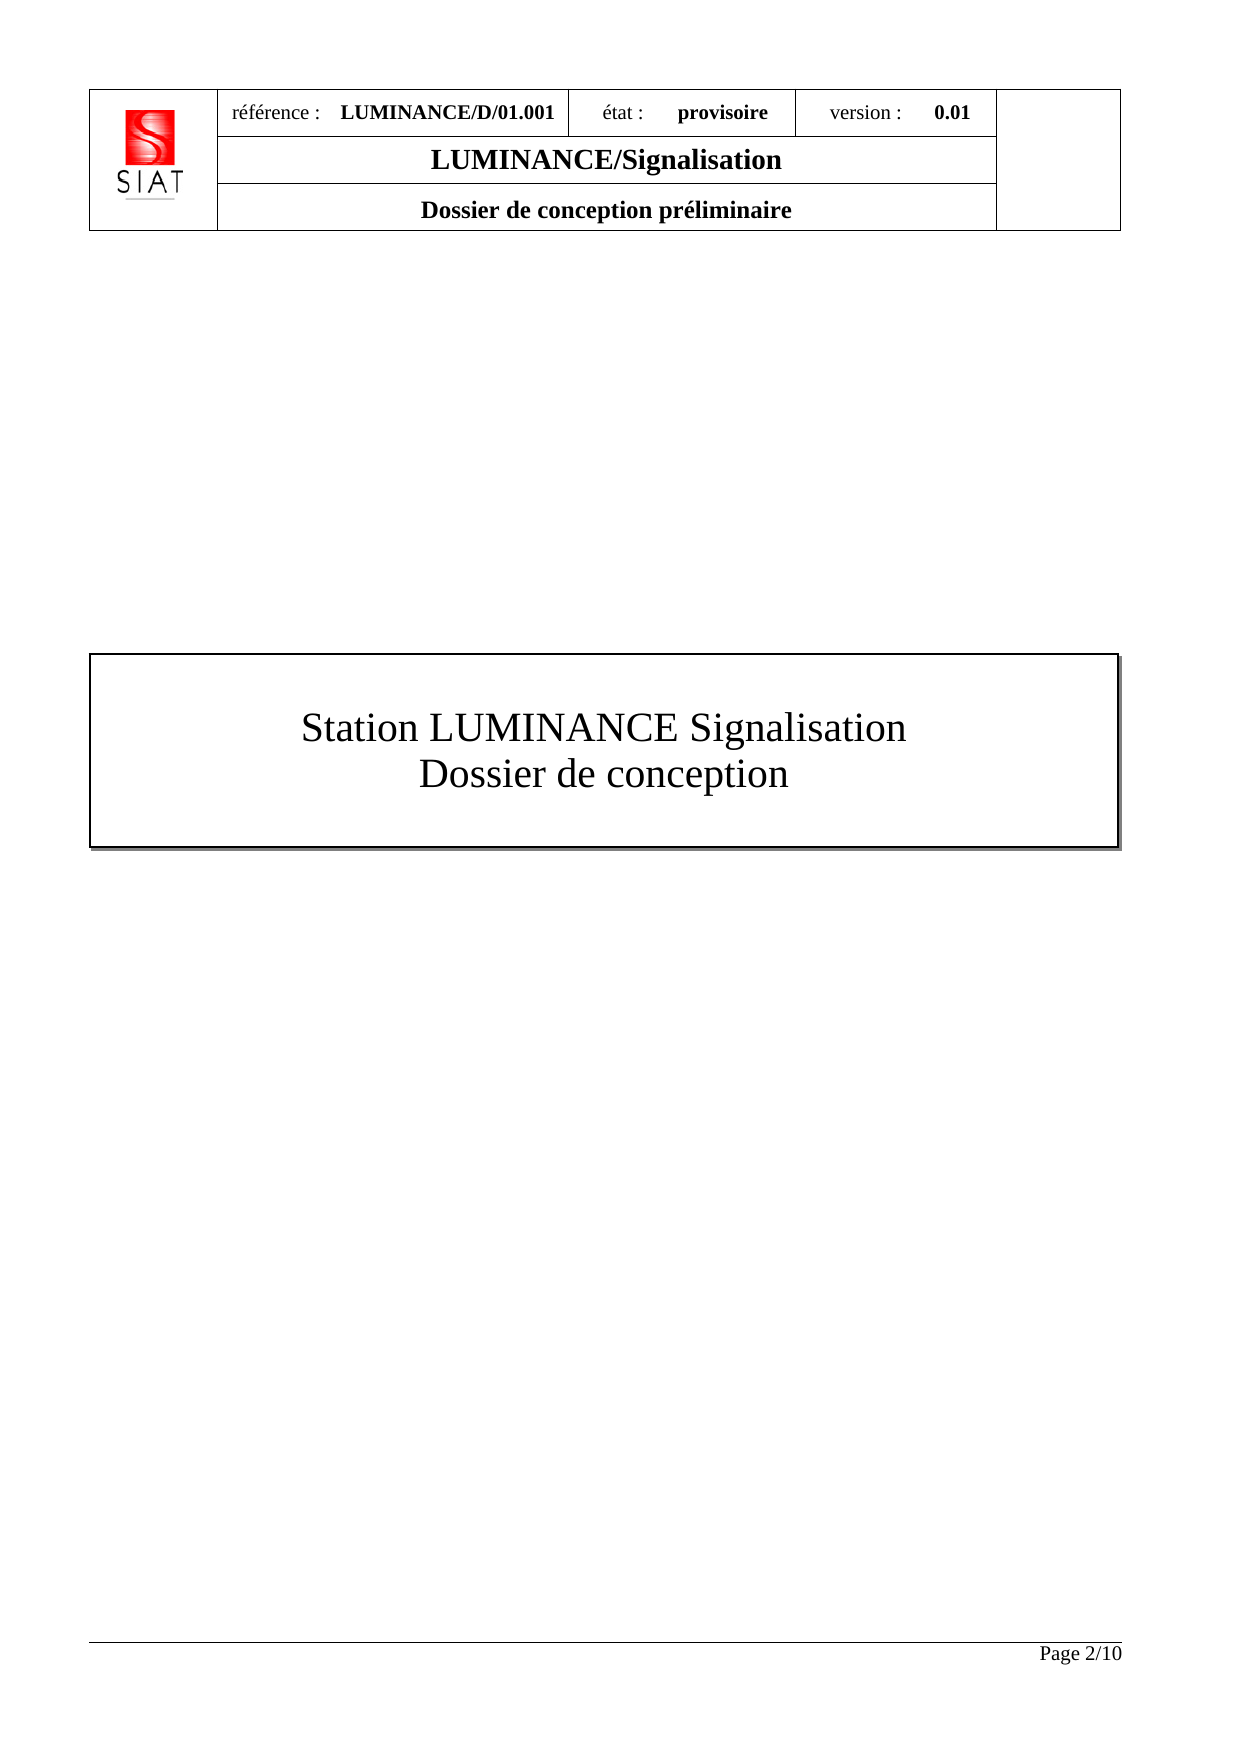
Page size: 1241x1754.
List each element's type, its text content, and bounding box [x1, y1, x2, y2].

text Dossier de conception [91, 745, 1117, 797]
picture [117, 110, 189, 204]
text Station LUMINANCE Signalisation [91, 699, 1117, 745]
